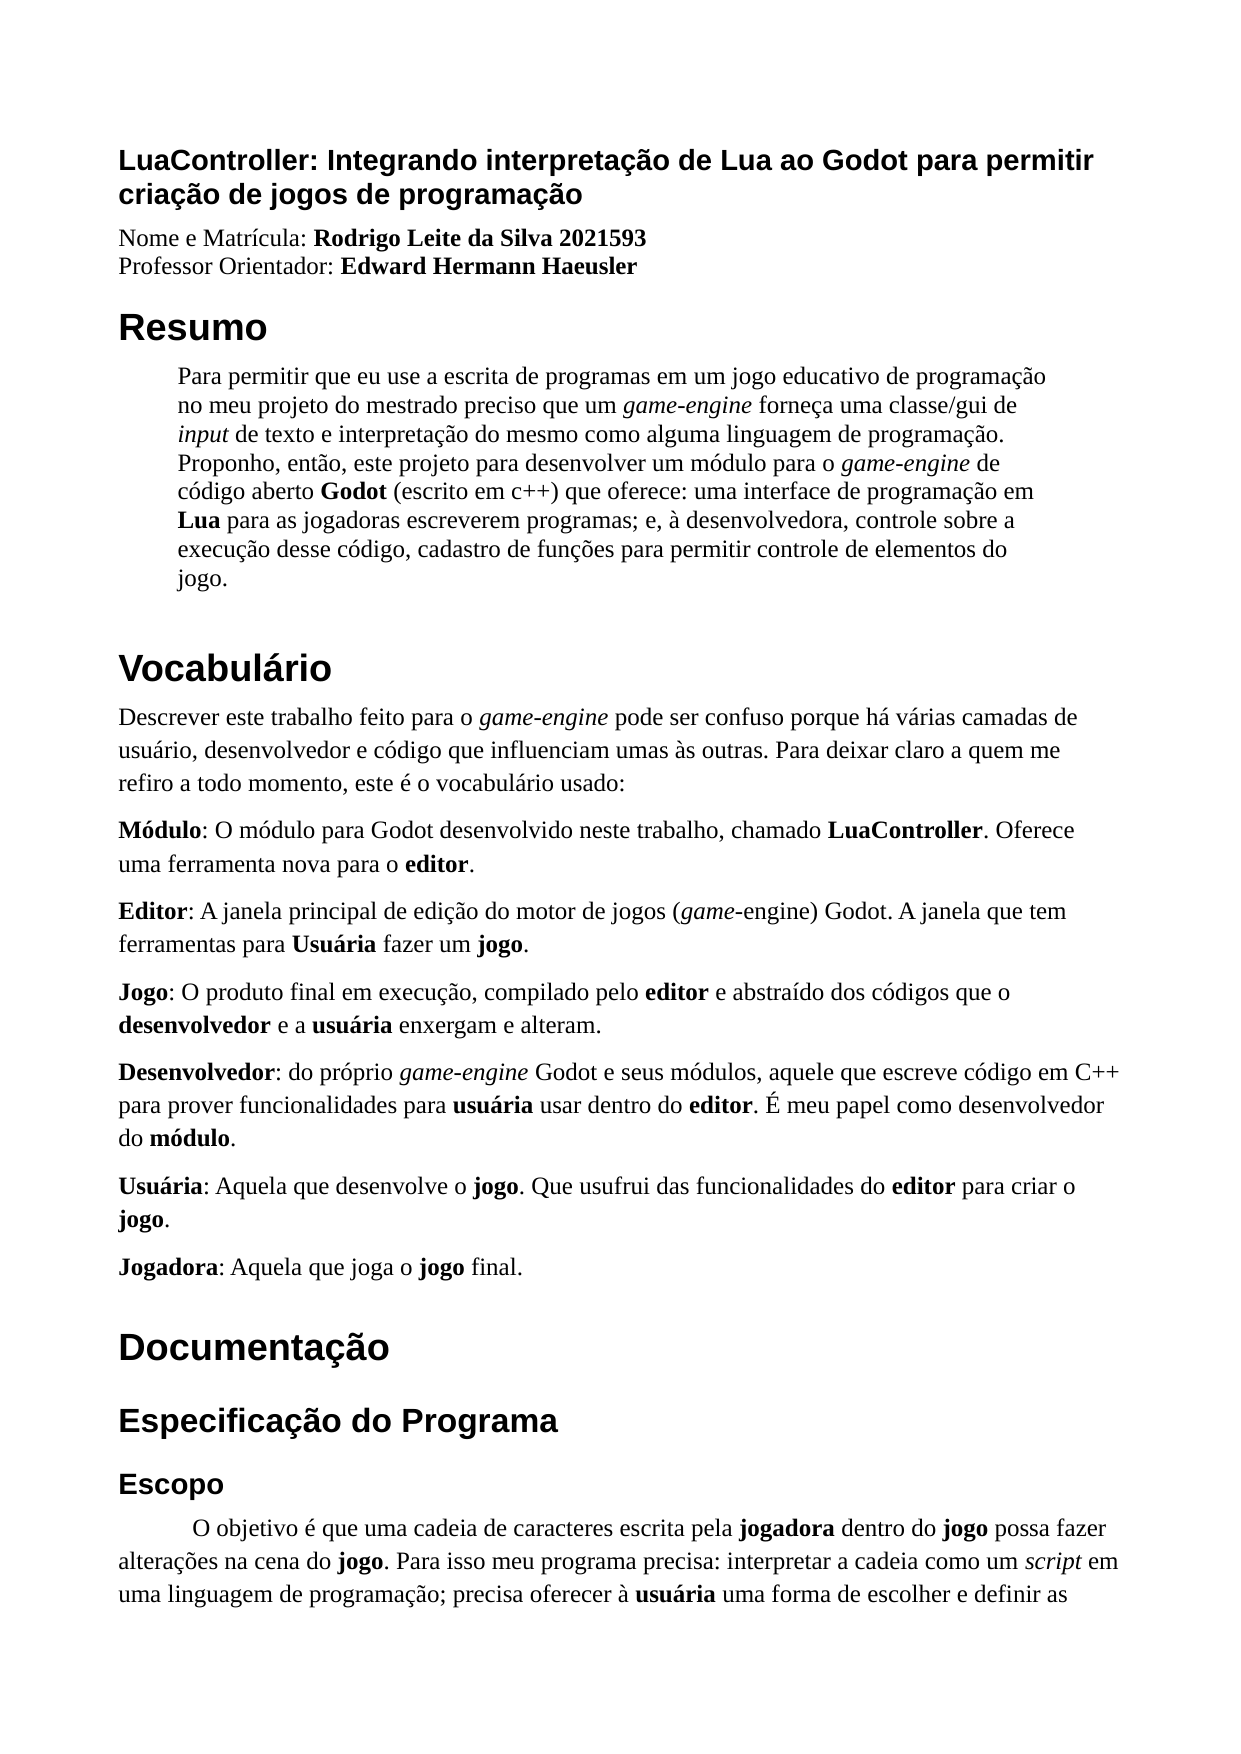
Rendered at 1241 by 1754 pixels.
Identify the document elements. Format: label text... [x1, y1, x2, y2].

subtitle Especificação do Programa [118, 1401, 1122, 1440]
text Jogadora: Aquela que joga o jogo final. [118, 1252, 1122, 1281]
text Editor: A janela principal de edição do motor de jogos (game-engine) Godot. A janela que tem ferramentas para Usuária fazer um jogo. [118, 896, 1122, 958]
text Usuária: Aquela que desenvolve o jogo. Que usufrui das funcionalidades do editor para criar o jogo. [118, 1171, 1122, 1233]
text Jogo: O produto final em execução, compilado pelo editor e abstraído dos códigos que o desenvolvedor e a usuária enxergam e alteram. [118, 977, 1122, 1039]
text Nome e Matrícula: Rodrigo Leite da Silva 2021593 [118, 223, 1122, 251]
text Descrever este trabalho feito para o game-engine pode ser confuso porque há várias camadas de usuário, desenvolvedor e código que influenciam umas às outras. Para deixar claro a quem me refiro a todo momento, este é o vocabulário usado: [118, 702, 1122, 797]
text Desenvolvedor: do próprio game-engine Godot e seus módulos, aquele que escreve código em C++ para prover funcionalidades para usuária usar dentro do editor. É meu papel como desenvolvedor do módulo. [118, 1057, 1122, 1152]
text Para permitir que eu use a escrita de programas em um jogo educativo de programação no meu projeto do mestrado preciso que um game-engine forneça uma classe/gui de input de texto e interpretação do mesmo como alguma linguagem de programação. Proponho, então, este projeto para desenvolver um módulo para o game-engine de código aberto Godot (escrito em c++) que oferece: uma interface de programação em Lua para as jogadoras escreverem programas; e, à desenvolvedora, controle sobre a execução desse código, cadastro de funções para permitir controle de elementos do jogo. [177, 361, 1063, 591]
text Módulo: O módulo para Godot desenvolvido neste trabalho, chamado LuaController. Oferece uma ferramenta nova para o editor. [118, 816, 1122, 877]
text O objetivo é que uma cadeia de caracteres escrita pela jogadora dentro do jogo possa fazer alterações na cena do jogo. Para isso meu programa precisa: interpretar a cadeia como um script em uma linguagem de programação; precisa oferecer à usuária uma forma de escolher e definir as [118, 1513, 1122, 1608]
subtitle Escopo [118, 1467, 1122, 1501]
text Professor Orientador: Edward Hermann Haeusler [118, 251, 1122, 280]
subtitle Documentação [118, 1324, 1122, 1368]
subtitle Vocabulário [118, 646, 1122, 689]
subtitle Resumo [118, 305, 1122, 349]
subtitle LuaController: Integrando interpretação de Lua ao Godot para permitir criação de jogos de programação [118, 143, 1122, 210]
